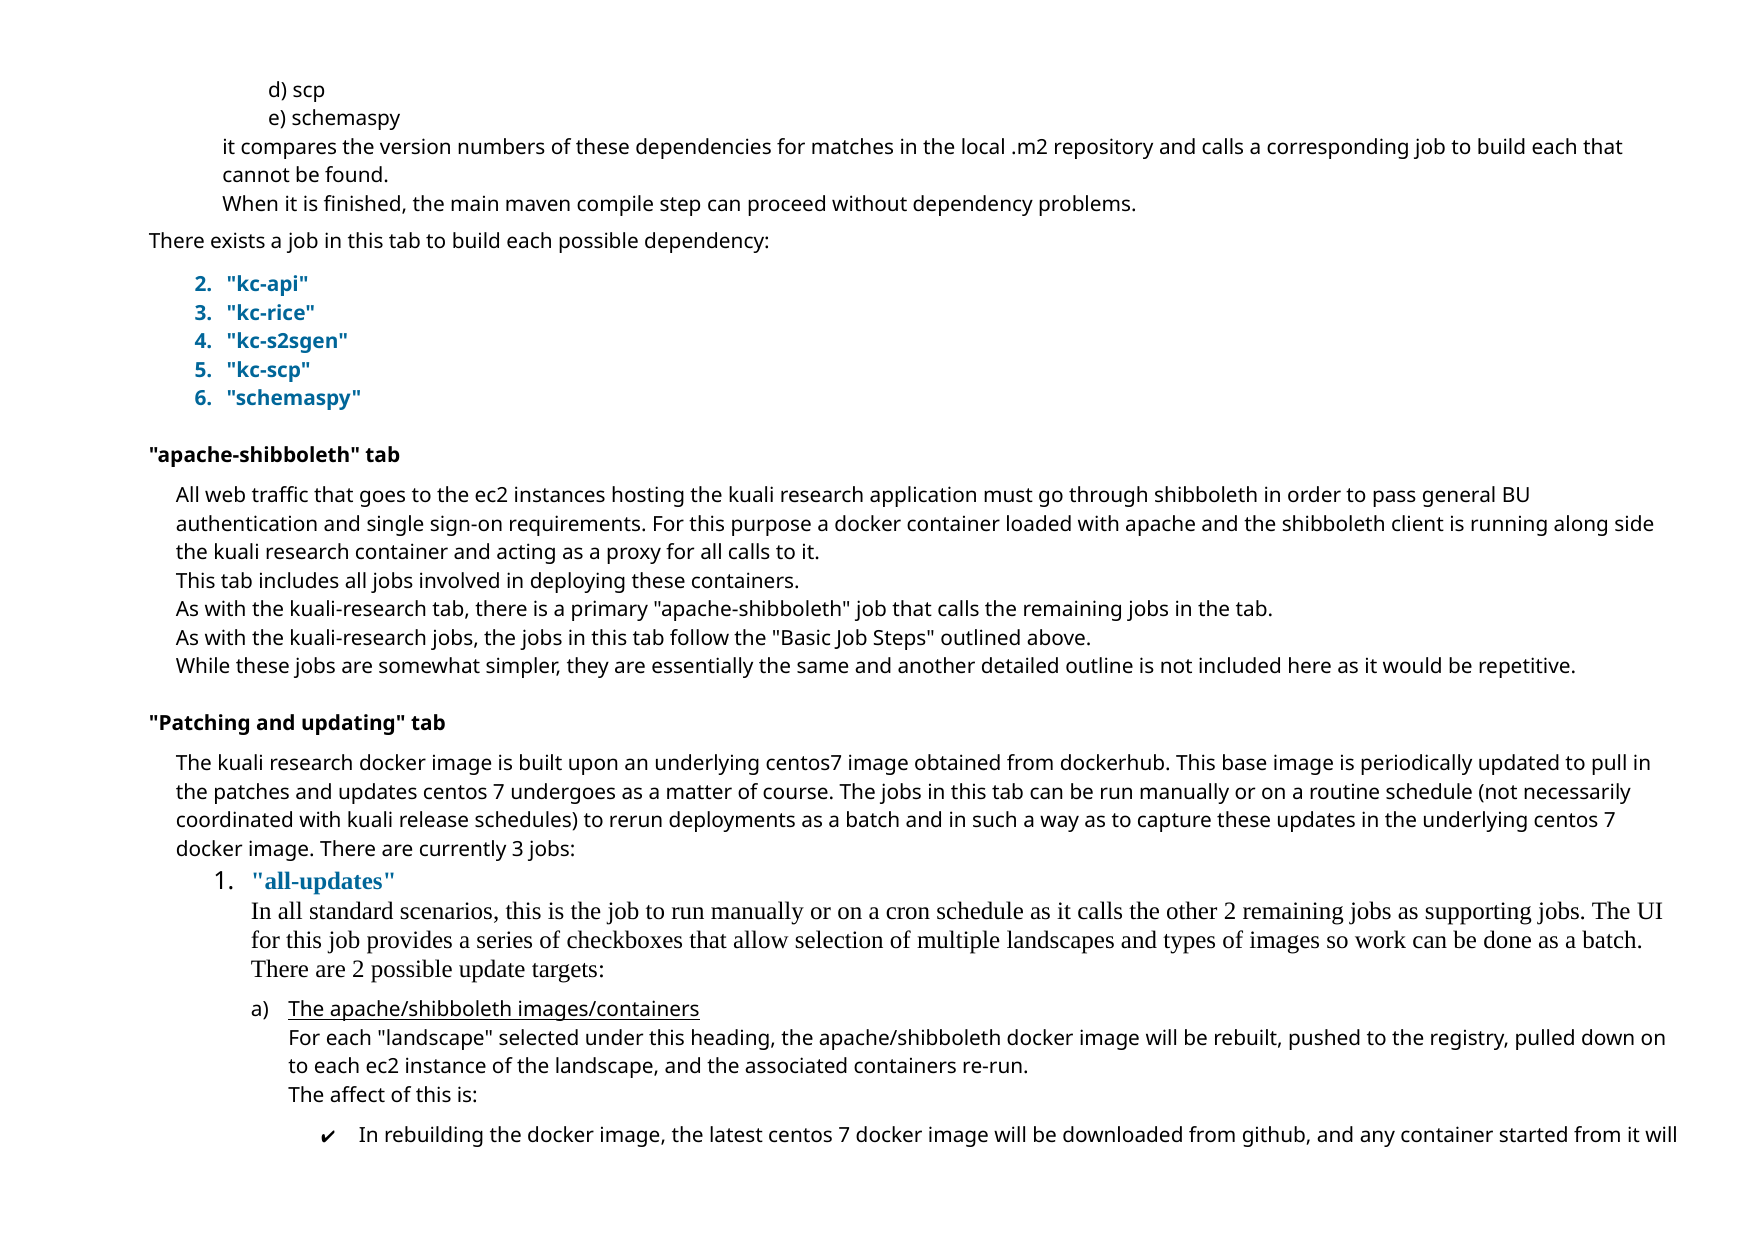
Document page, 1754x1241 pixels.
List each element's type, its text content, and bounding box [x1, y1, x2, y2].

list "kc-rice" [189, 298, 1679, 326]
list schemaspy [262, 103, 1679, 132]
list The apache/shibboleth images/containers For each "landscape" selected under this heading, the apache/shibboleth docker image will be rebuilt, pushed to the registry, pulled down on to each ec2 instance of the landscape, and the associated containers re-run. The affect of this is: [251, 994, 1679, 1108]
list scp [262, 75, 1679, 103]
text it compares the version numbers of these dependencies for matches in the local .m2 repository and calls a corresponding job to build each that cannot be found. When it is finished, the main maven compile step can proceed without dependency problems. [222, 132, 1679, 217]
text The kuali research docker image is built upon an underlying centos7 image obtained from dockerhub. This base image is periodically updated to pull in the patches and updates centos 7 undergoes as a matter of course. The jobs in this tab can be run manually or on a routine schedule (not necessarily coordinated with kuali release schedules) to rerun deployments as a batch and in such a way as to capture these updates in the underlying centos 7 docker image. There are currently 3 jobs: [176, 748, 1679, 862]
text There exists a job in this tab to build each possible dependency: [148, 226, 1679, 254]
list "kc-api" [189, 269, 1679, 298]
list "all-updates" In all standard scenarios, this is the job to run manually or on a cron schedule as it calls the other 2 remaining jobs as supporting jobs. The UI for this job provides a series of checkboxes that allow selection of multiple landscapes and types of images so work can be done as a batch. There are 2 possible update targets: [213, 862, 1679, 983]
list "schemaspy" [189, 383, 1679, 412]
text All web traffic that goes to the ec2 instances hosting the kuali research application must go through shibboleth in order to pass general BU authentication and single sign-on requirements. For this purpose a docker container loaded with apache and the shibboleth client is running along side the kuali research container and acting as a proxy for all calls to it. This tab includes all jobs involved in deploying these containers. As with the kuali-research tab, there is a primary "apache-shibboleth" job that calls the remaining jobs in the tab. As with the kuali-research jobs, the jobs in this tab follow the "Basic Job Steps" outlined above. While these jobs are somewhat simpler, they are essentially the same and another detailed outline is not included here as it would be repetitive. [176, 481, 1679, 680]
list "kc-s2sgen" [189, 326, 1679, 355]
list "kc-scp" [189, 355, 1679, 383]
text "Patching and updating" tab [148, 708, 1679, 737]
text "apache-shibboleth" tab [148, 440, 1679, 469]
list In rebuilding the docker image, the latest centos 7 docker image will be downloaded from github, and any container started from it will [321, 1120, 1679, 1149]
